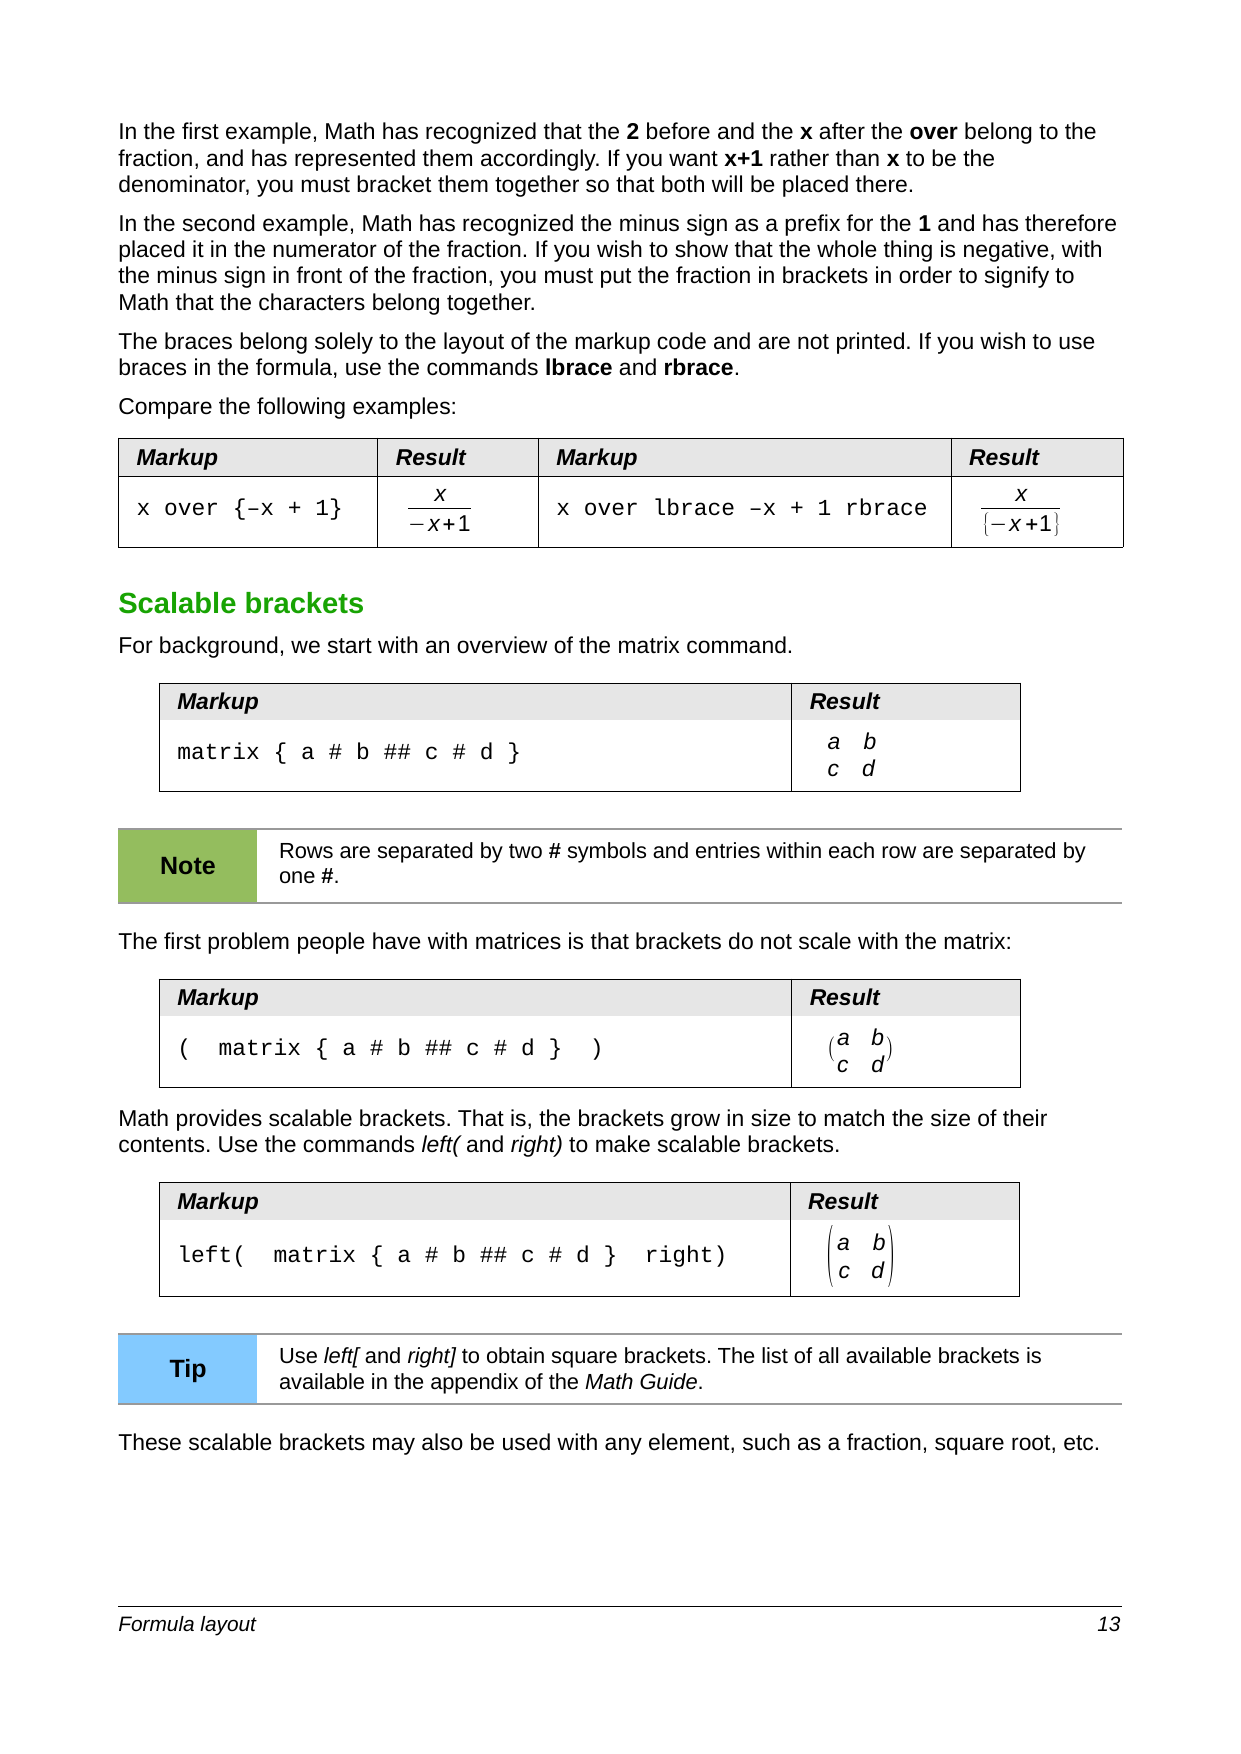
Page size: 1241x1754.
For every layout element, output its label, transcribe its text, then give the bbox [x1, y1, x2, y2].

table_cell [792, 1016, 1020, 1087]
table_header Result [792, 684, 1020, 720]
table_header Result [952, 439, 1123, 476]
text In the second example, Math has recognized the minus sign as a prefix for the 1 and has therefore placed it in the numerator of the fraction. If you wish to show that the whole thing is negative, with the minus sign in front of the fraction, you must put the fraction in brackets in order to signify to Math that the characters belong together. [118, 210, 1122, 315]
table_cell [952, 477, 1123, 547]
table_header Result [791, 1183, 1019, 1220]
table_header Rows are separated by two # symbols and entries within each row are separated by one #. [258, 830, 1122, 902]
table_cell x over lbrace –x + 1 rbrace [539, 477, 951, 547]
text In the first example, Math has recognized that the 2 before and the x after the over belong to the fraction, and has represented them accordingly. If you want x+1 rather than x to be the denominator, you must bracket them together so that both will be placed there. [118, 118, 1122, 197]
table_header Markup [160, 1183, 790, 1220]
text For background, we start with an overview of the matrix command. [118, 632, 1122, 658]
table_cell [378, 477, 538, 547]
table_header Markup [539, 439, 951, 476]
table_header Markup [160, 980, 791, 1016]
table_cell matrix { a # b ## c # d } [160, 720, 791, 791]
text Compare the following examples: [118, 393, 1122, 419]
table_cell ( matrix { a # b ## c # d } ) [160, 1016, 791, 1087]
text Math provides scalable brackets. That is, the brackets grow in size to match the size of their contents. Use the commands left( and right) to make scalable brackets. [118, 1105, 1122, 1158]
text These scalable brackets may also be used with any element, such as a fraction, square root, etc. [118, 1429, 1122, 1455]
text The first problem people have with matrices is that brackets do not scale with the matrix: [118, 928, 1122, 954]
table_header Result [792, 980, 1020, 1016]
table_header Markup [119, 439, 377, 476]
table_header Use left[ and right] to obtain square brackets. The list of all available brackets is available in the appendix of the Math Guide. [258, 1335, 1122, 1403]
table_cell left( matrix { a # b ## c # d } right) [160, 1220, 790, 1296]
table_cell [792, 720, 1020, 791]
table_header Note [118, 830, 257, 902]
table_header Result [378, 439, 538, 476]
text The braces belong solely to the layout of the markup code and are not printed. If you wish to use braces in the formula, use the commands lbrace and rbrace. [118, 328, 1122, 380]
table_header Tip [118, 1335, 257, 1403]
subtitle Scalable brackets [118, 586, 1122, 619]
table_cell x over {–x + 1} [119, 477, 377, 547]
table_header Markup [160, 684, 791, 720]
table_cell [791, 1220, 1019, 1296]
